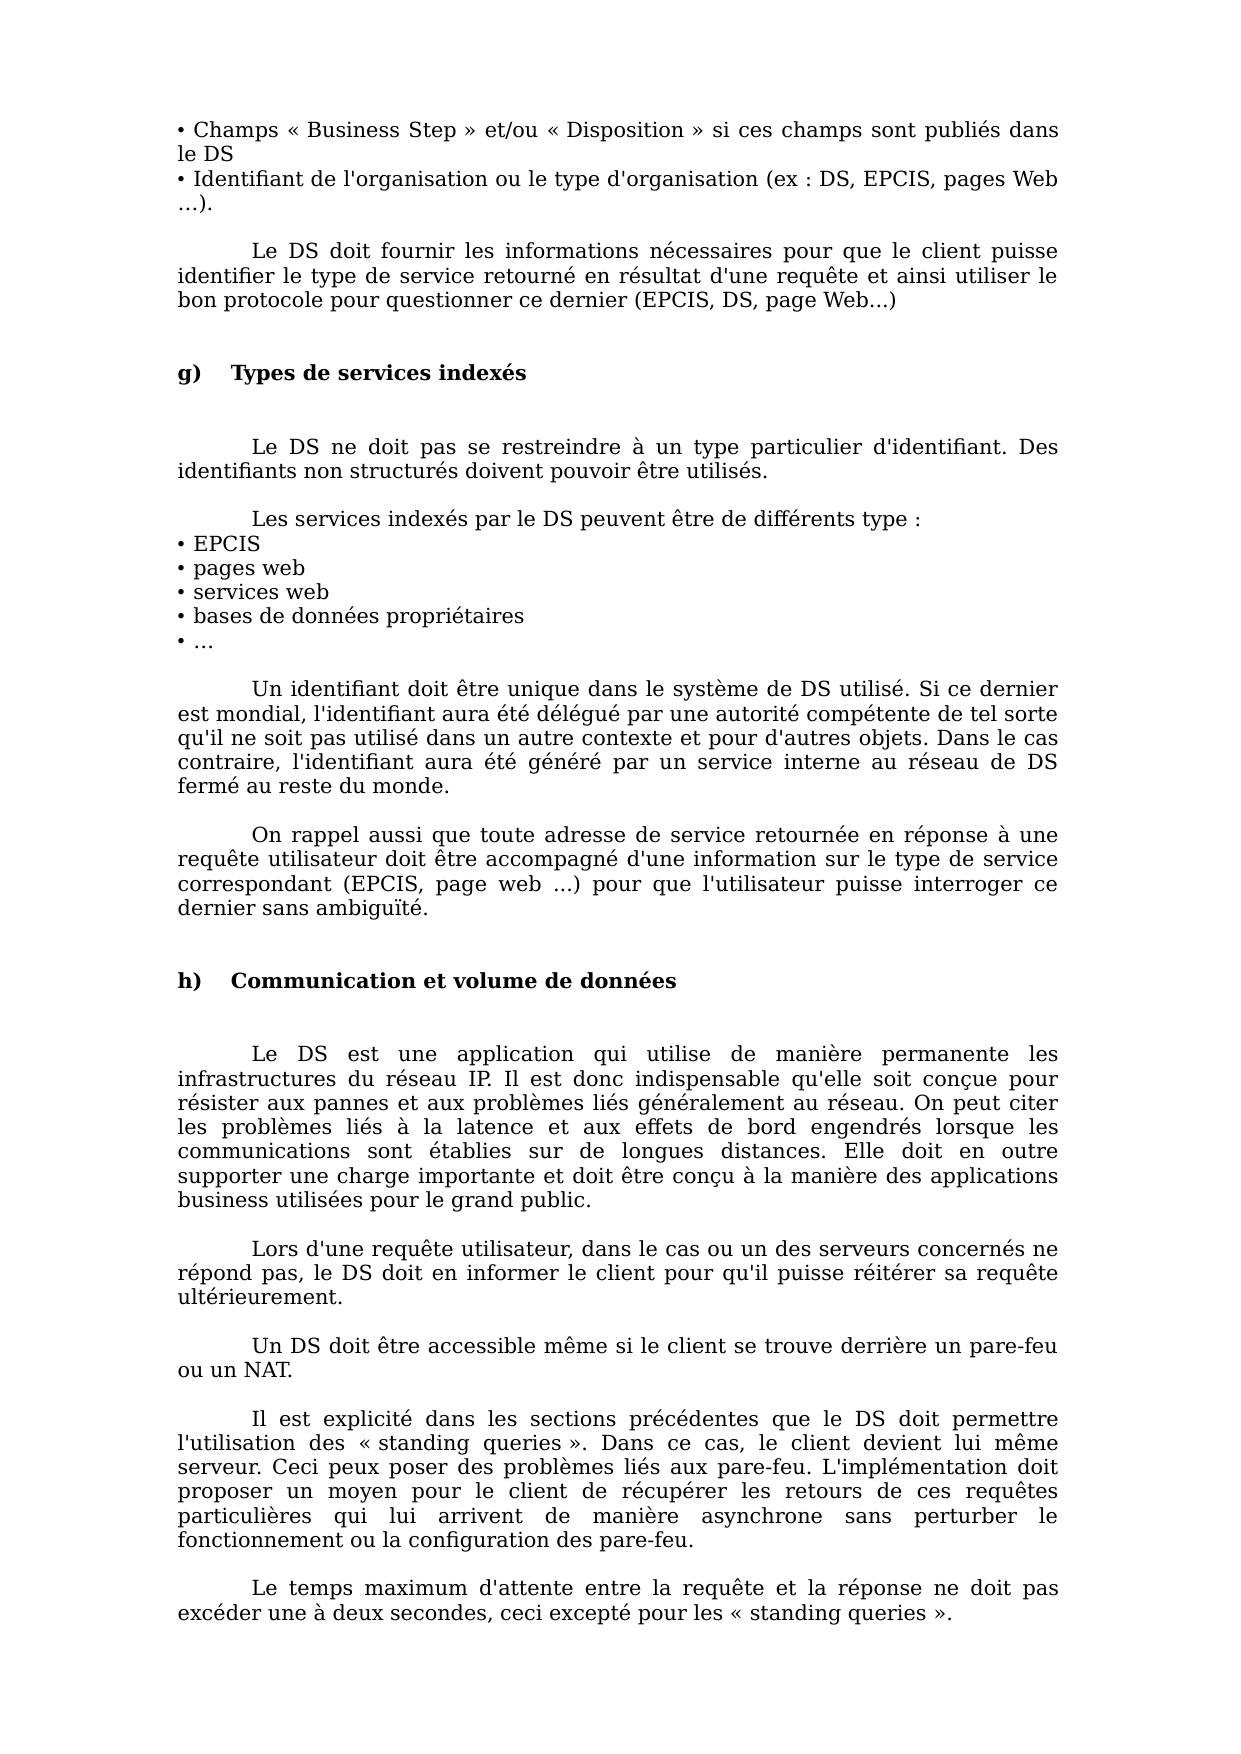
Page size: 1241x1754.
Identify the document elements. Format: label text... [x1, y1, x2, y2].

text Il est explicité dans les sections précédentes que le DS doit permettre l'utilisation des « standing queries ». Dans ce cas, le client devient lui même serveur. Ceci peux poser des problèmes liés aux pare-feu. L'implémentation doit proposer un moyen pour le client de récupérer les retours de ces requêtes particulières qui lui arrivent de manière asynchrone sans perturber le fonctionnement ou la configuration des pare-feu. [177, 1407, 1059, 1552]
text Un DS doit être accessible même si le client se trouve derrière un pare-feu ou un NAT. [177, 1334, 1059, 1382]
list EPCIS [177, 532, 1059, 556]
list Champs « Business Step » et/ou « Disposition » si ces champs sont publiés dans le DS [177, 118, 1059, 167]
text Les services indexés par le DS peuvent être de différents type : [177, 507, 1059, 532]
text Le DS doit fournir les informations nécessaires pour que le client puisse identifier le type de service retourné en résultat d'une requête et ainsi utiliser le bon protocole pour questionner ce dernier (EPCIS, DS, page Web...) [177, 239, 1059, 312]
list … [177, 629, 1059, 653]
list Identifiant de l'organisation ou le type d'organisation (ex : DS, EPCIS, pages Web …). [177, 167, 1059, 215]
list Types de services indexés [177, 361, 1059, 386]
list services web [177, 580, 1059, 604]
list bases de données propriétaires [177, 604, 1059, 629]
list Communication et volume de données [177, 969, 1059, 993]
text Lors d'une requête utilisateur, dans le cas ou un des serveurs concernés ne répond pas, le DS doit en informer le client pour qu'il puisse réitérer sa requête ultérieurement. [177, 1237, 1059, 1309]
text Le temps maximum d'attente entre la requête et la réponse ne doit pas excéder une à deux secondes, ceci excepté pour les « standing queries ». [177, 1576, 1059, 1625]
text Le DS ne doit pas se restreindre à un type particulier d'identifiant. Des identifiants non structurés doivent pouvoir être utilisés. [177, 435, 1059, 483]
text Un identifiant doit être unique dans le système de DS utilisé. Si ce dernier est mondial, l'identifiant aura été délégué par une autorité compétente de tel sorte qu'il ne soit pas utilisé dans un autre contexte et pour d'autres objets. Dans le cas contraire, l'identifiant aura été généré par un service interne au réseau de DS fermé au reste du monde. [177, 677, 1059, 799]
text On rappel aussi que toute adresse de service retournée en réponse à une requête utilisateur doit être accompagné d'une information sur le type de service correspondant (EPCIS, page web ...) pour que l'utilisateur puisse interroger ce dernier sans ambiguïté. [177, 823, 1059, 920]
text Le DS est une application qui utilise de manière permanente les infrastructures du réseau IP. Il est donc indispensable qu'elle soit conçue pour résister aux pannes et aux problèmes liés généralement au réseau. On peut citer les problèmes liés à la latence et aux effets de bord engendrés lorsque les communications sont établies sur de longues distances. Elle doit en outre supporter une charge importante et doit être conçu à la manière des applications business utilisées pour le grand public. [177, 1042, 1059, 1212]
list pages web [177, 556, 1059, 580]
